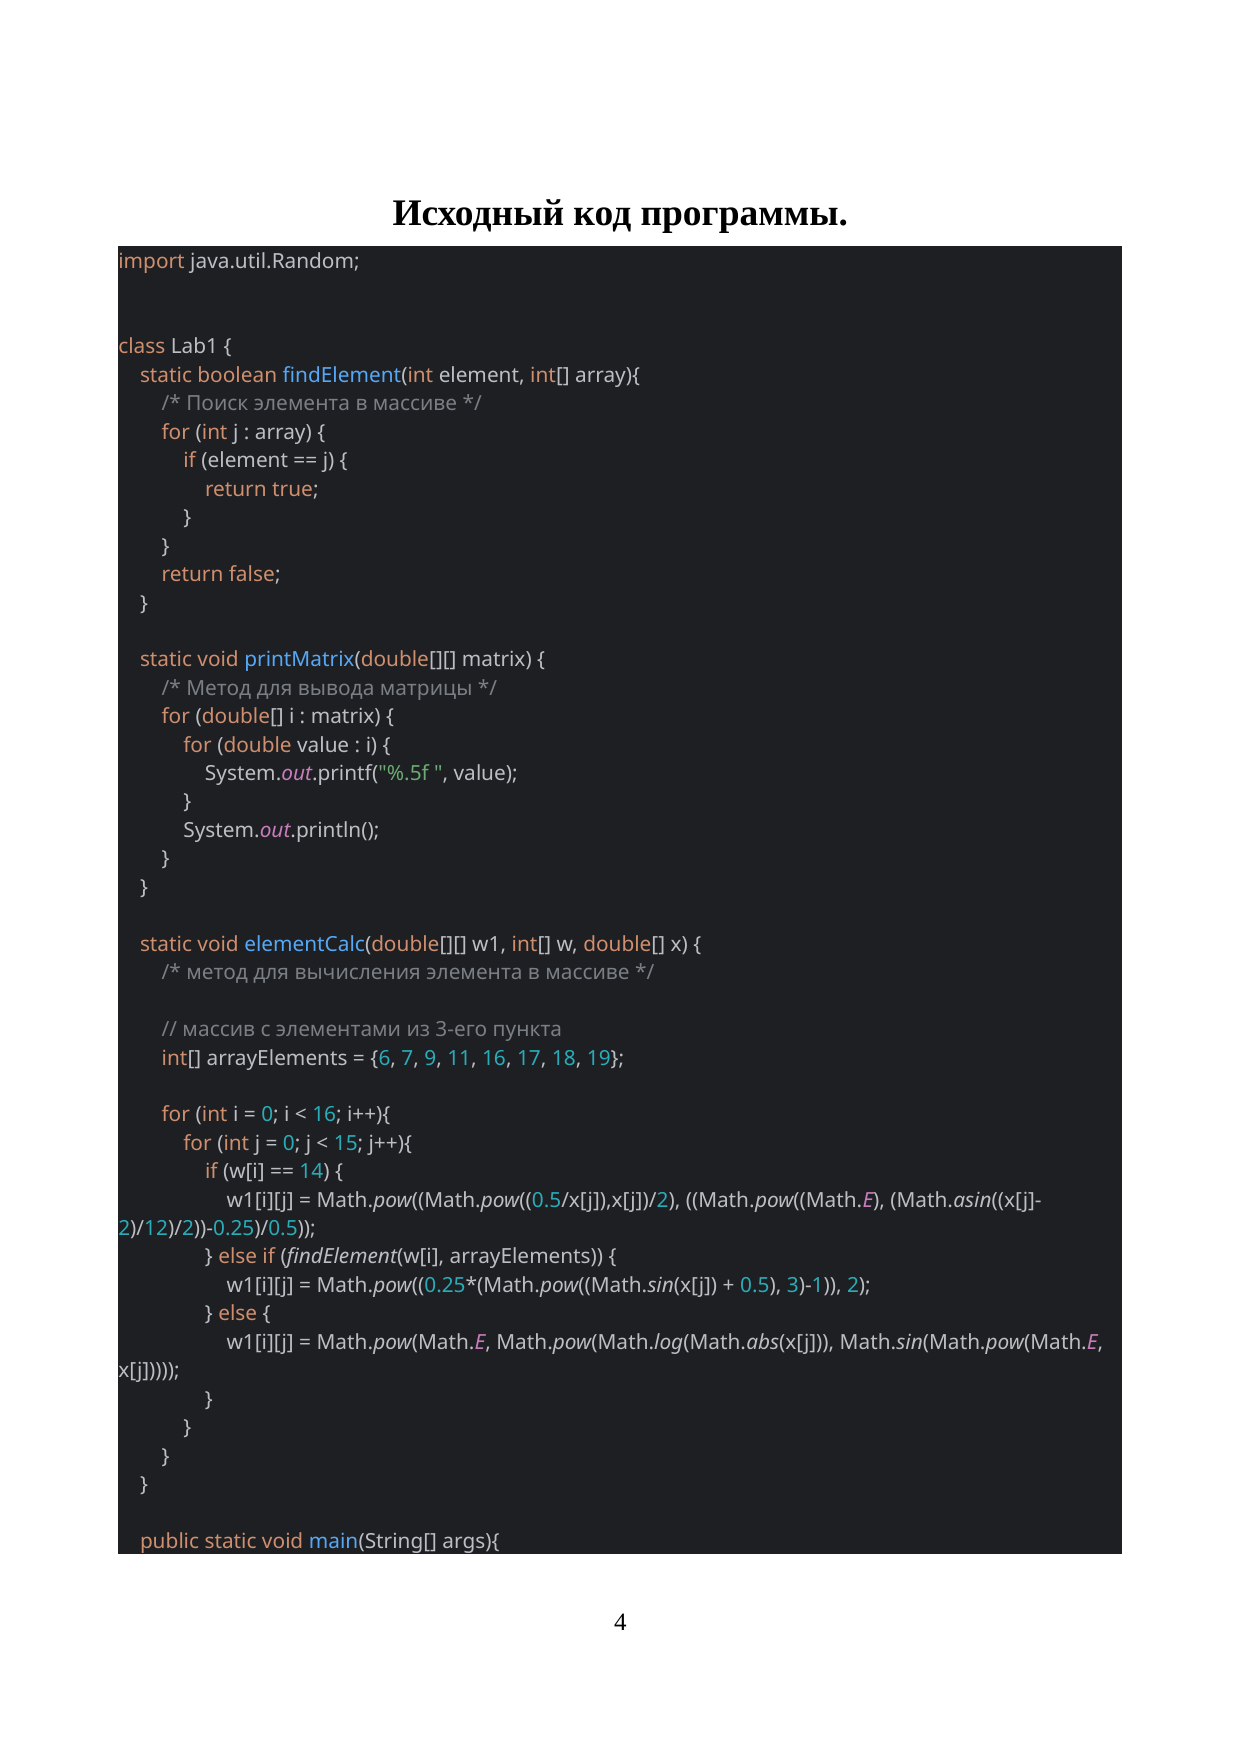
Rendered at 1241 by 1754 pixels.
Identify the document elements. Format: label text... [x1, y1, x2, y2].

subtitle Исходный код программы. [118, 191, 1122, 234]
text import java.util.Random; class Lab1 { static boolean findElement(int element, int[] array){ /* Поиск элемента в массиве */ for (int j : array) { if (element == j) { return true; } } return false; } static void printMatrix(double[][] matrix) { /* Метод для вывода матрицы */ for (double[] i : matrix) { for (double value : i) { System.out.printf("%.5f ", value); } System.out.println(); } } static void elementCalc(double[][] w1, int[] w, double[] x) { /* метод для вычисления элемента в массиве */ // массив с элементами из 3-его пункта int[] arrayElements = {6, 7, 9, 11, 16, 17, 18, 19}; for (int i = 0; i < 16; i++){ for (int j = 0; j < 15; j++){ if (w[i] == 14) { w1[i][j] = Math.pow((Math.pow((0.5/x[j]),x[j])/2), ((Math.pow((Math.E), (Math.asin((x[j]-2)/12)/2))-0.25)/0.5)); } else if (findElement(w[i], arrayElements)) { w1[i][j] = Math.pow((0.25*(Math.pow((Math.sin(x[j]) + 0.5), 3)-1)), 2); } else { w1[i][j] = Math.pow(Math.E, Math.pow(Math.log(Math.abs(x[j])), Math.sin(Math.pow(Math.E, x[j])))); } } } } public static void main(String[] args){ [118, 246, 1122, 1554]
